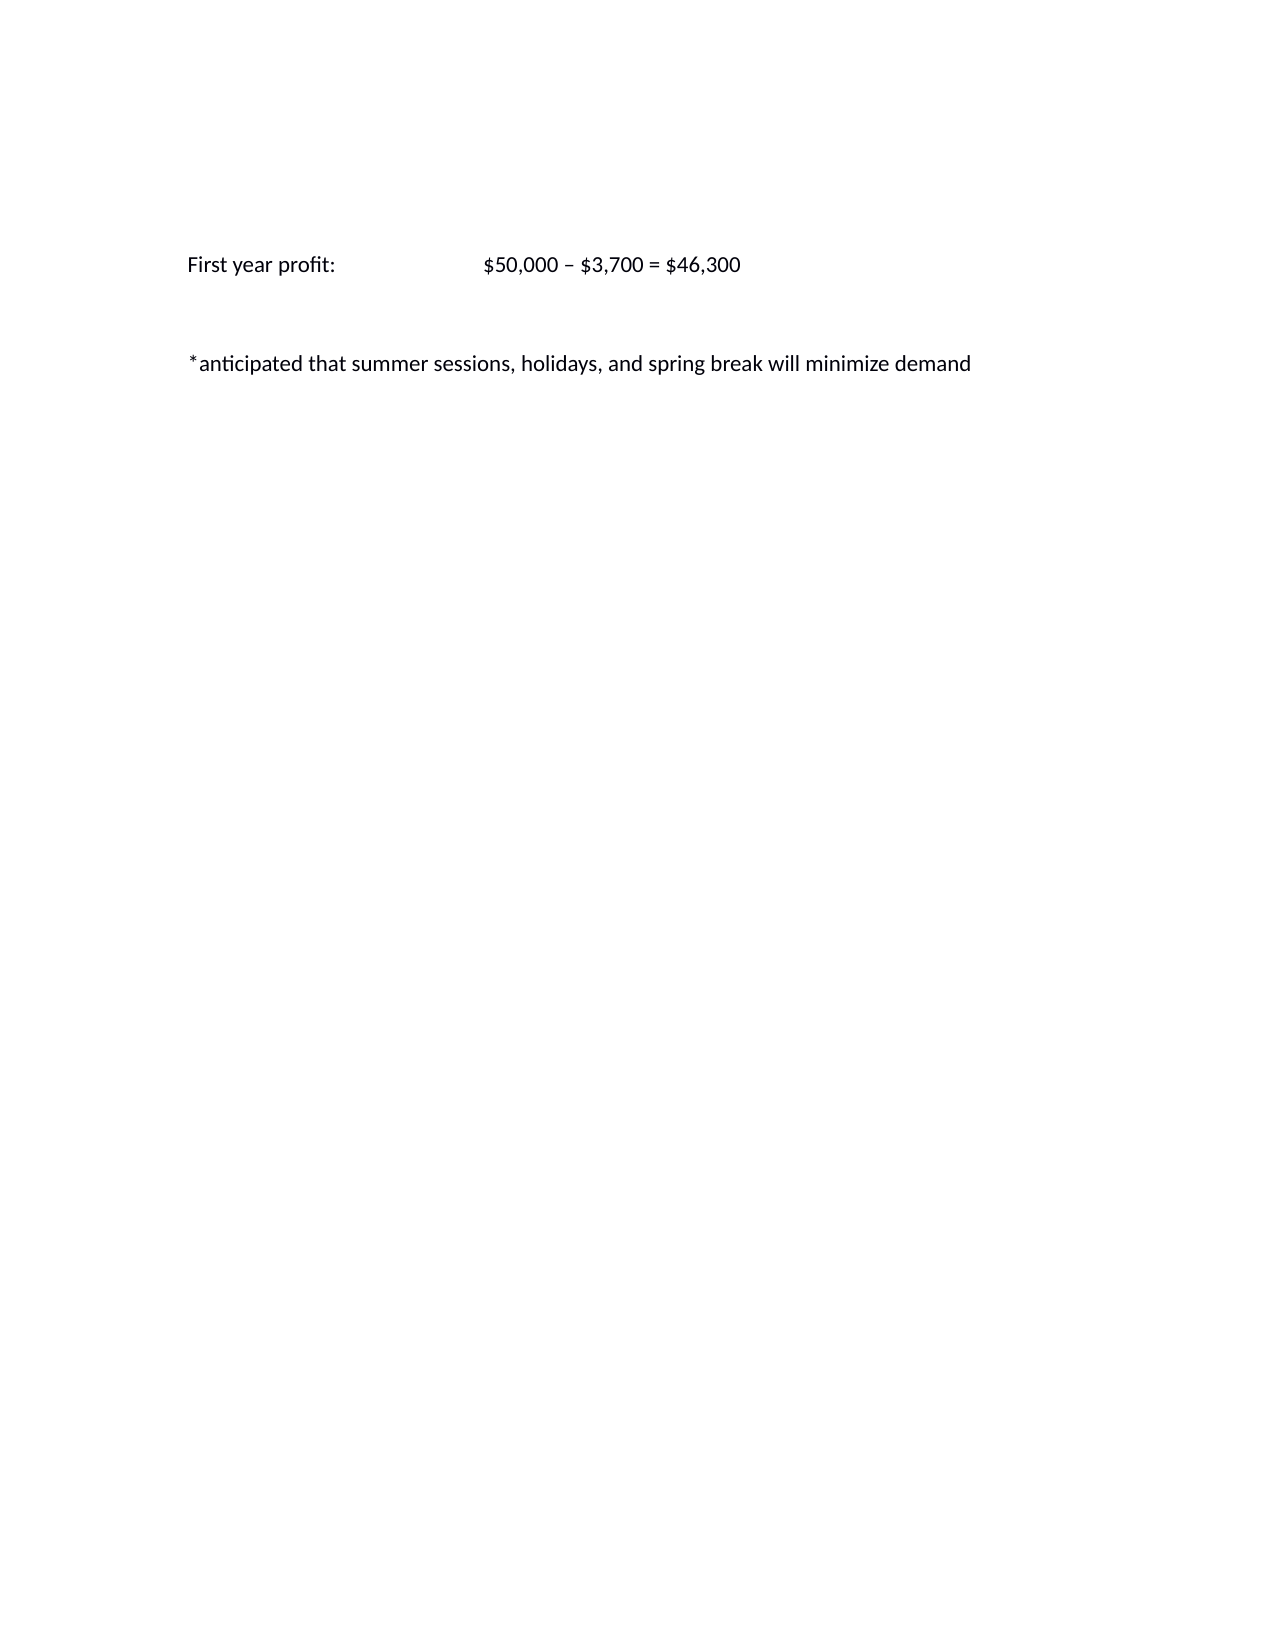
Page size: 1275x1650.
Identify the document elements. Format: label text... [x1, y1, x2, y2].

text *anticipated that summer sessions, holidays, and spring break will minimize demand [187, 348, 1087, 377]
text First year profit: $50,000 – $3,700 = $46,300 [187, 249, 1087, 278]
